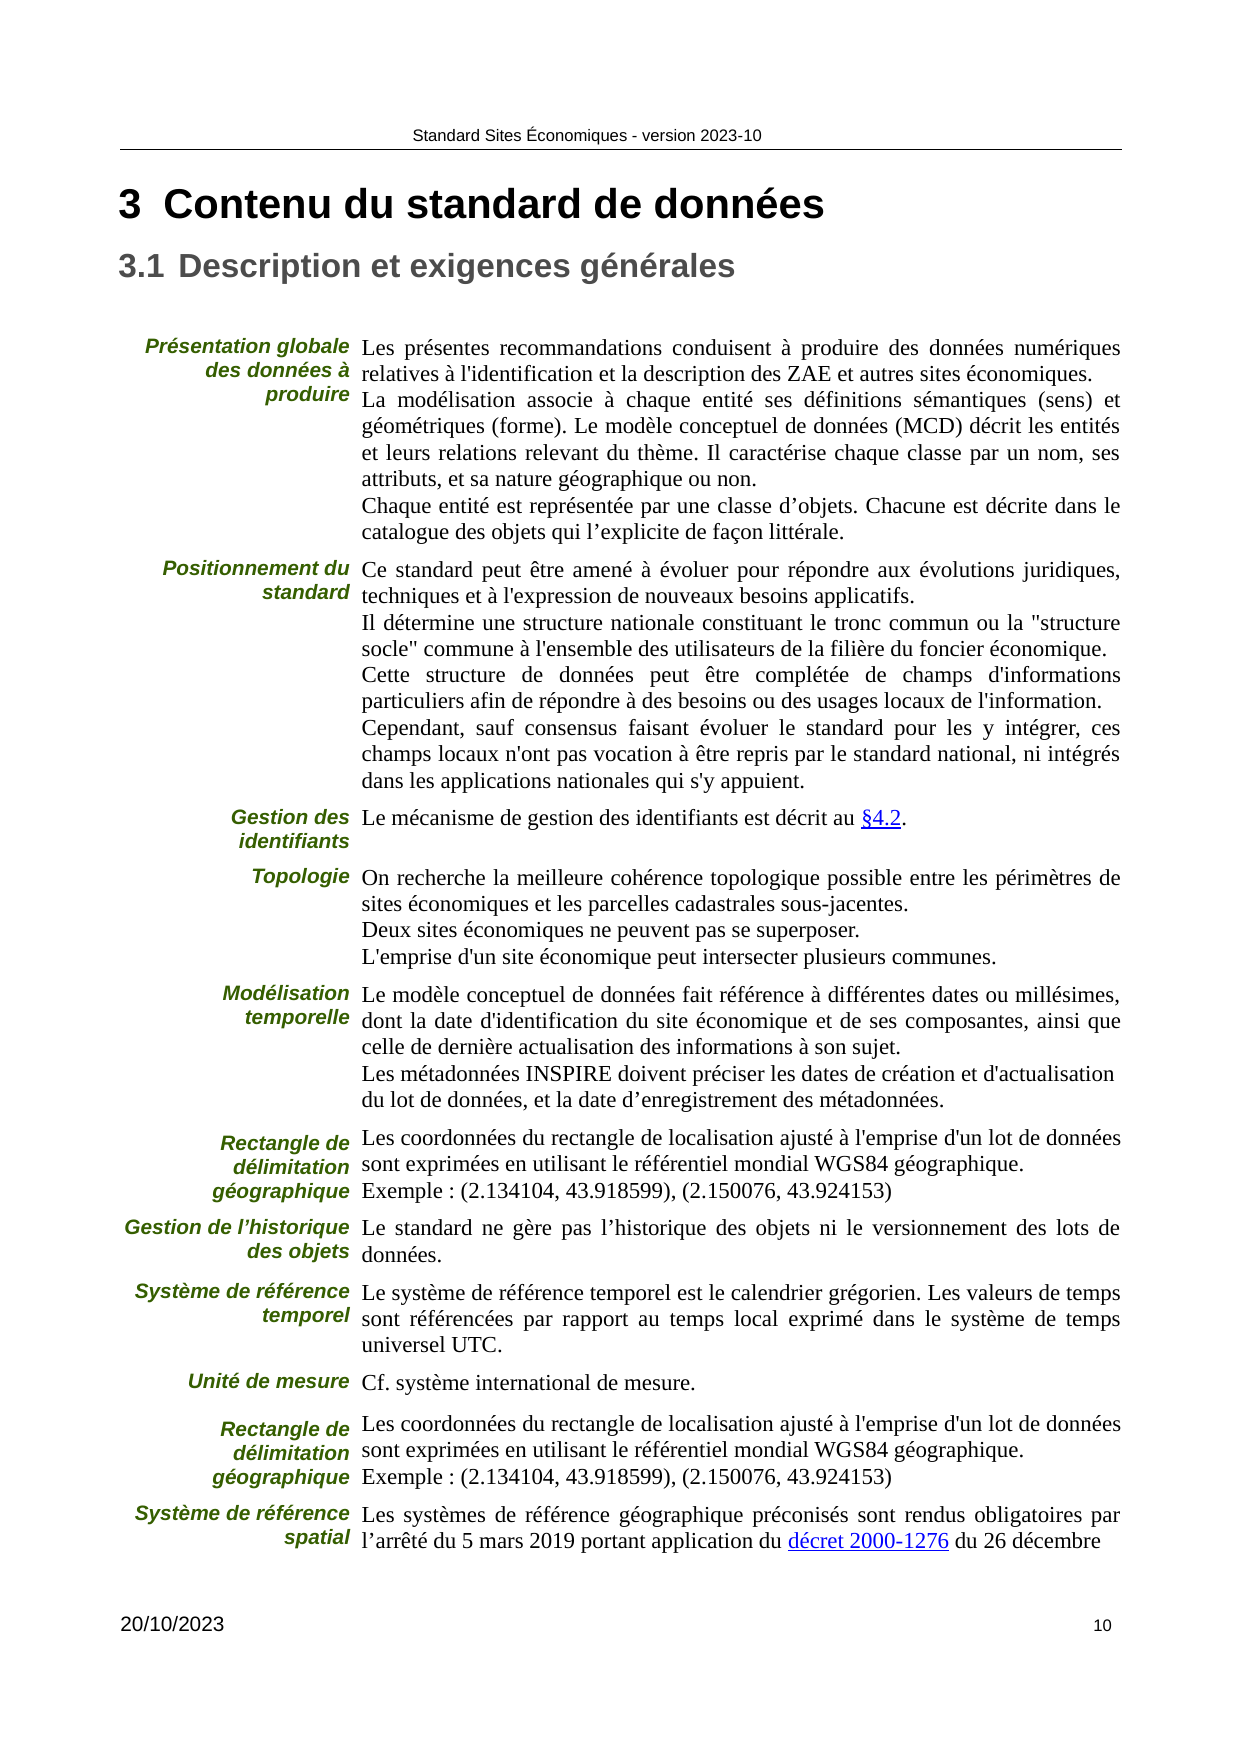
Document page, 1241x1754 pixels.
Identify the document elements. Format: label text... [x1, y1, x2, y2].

table_cell Modélisation temporelle [118, 975, 355, 1118]
table_cell Les coordonnées du rectangle de localisation ajusté à l'emprise d'un lot de données sont exprimées en utilisant le référentiel mondial WGS84 géographique. Exemple : (2.134104, 43.918599), (2.150076, 43.924153) [355, 1404, 1122, 1495]
table_cell Ce standard peut être amené à évoluer pour répondre aux évolutions juridiques, techniques et à l'expression de nouveaux besoins applicatifs. Il détermine une structure nationale constituant le tronc commun ou la "structure socle" commune à l'ensemble des utilisateurs de la filière du foncier économique. Cette structure de données peut être complétée de champs d'informations particuliers afin de répondre à des besoins ou des usages locaux de l'information. Cependant, sauf consensus faisant évoluer le standard pour les y intégrer, ces champs locaux n'ont pas vocation à être repris par le standard national, ni intégrés dans les applications nationales qui s'y appuient. [355, 550, 1122, 799]
table_cell Les systèmes de référence géographique préconisés sont rendus obligatoires par l’arrêté du 5 mars 2019 portant application du décret 2000‑1276 du 26 décembre [355, 1495, 1122, 1559]
subtitle Contenu du standard de données [118, 180, 1122, 228]
table_cell Le modèle conceptuel de données fait référence à différentes dates ou millésimes, dont la date d'identification du site économique et de ses composantes, ainsi que celle de dernière actualisation des informations à son sujet. Les métadonnées INSPIRE doivent préciser les dates de création et d'actualisation du lot de données, et la date d’enregistrement des métadonnées. [355, 975, 1122, 1118]
table_cell Le système de référence temporel est le calendrier grégorien. Les valeurs de temps sont référencées par rapport au temps local exprimé dans le système de temps universel UTC. [355, 1273, 1122, 1363]
table_header Les présentes recommandations conduisent à produire des données numériques relatives à l'identification et la description des ZAE et autres sites économiques. La modélisation associe à chaque entité ses définitions sémantiques (sens) et géométriques (forme). Le modèle conceptuel de données (MCD) décrit les entités et leurs relations relevant du thème. Il caractérise chaque classe par un nom, ses attributs, et sa nature géographique ou non. Chaque entité est représentée par une classe d’objets. Chacune est décrite dans le catalogue des objets qui l’explicite de façon littérale. [355, 328, 1122, 550]
table_cell Système de référence temporel [118, 1273, 355, 1363]
table_cell Rectangle de délimitation géographique [118, 1404, 355, 1495]
subtitle Description et exigences générales [118, 246, 1122, 284]
table_cell Unité de mesure [118, 1364, 355, 1404]
table_cell Rectangle de délimitation géographique [118, 1118, 355, 1209]
table_cell Positionnement du standard [118, 550, 355, 799]
table_header Présentation globale des données à produire [118, 328, 355, 550]
table_cell Le mécanisme de gestion des identifiants est décrit au §4.2. [355, 799, 1122, 858]
table_cell Topologie [118, 858, 355, 975]
table_cell Le standard ne gère pas l’historique des objets ni le versionnement des lots de données. [355, 1209, 1122, 1273]
table_cell Gestion de l’historique des objets [118, 1209, 355, 1273]
table_cell Gestion des identifiants [118, 799, 355, 858]
table_cell Les coordonnées du rectangle de localisation ajusté à l'emprise d'un lot de données sont exprimées en utilisant le référentiel mondial WGS84 géographique. Exemple : (2.134104, 43.918599), (2.150076, 43.924153) [355, 1118, 1122, 1209]
table_cell Cf. système international de mesure. [355, 1364, 1122, 1404]
table_cell Système de référence spatial [118, 1495, 355, 1559]
table_cell On recherche la meilleure cohérence topologique possible entre les périmètres de sites économiques et les parcelles cadastrales sous-jacentes. Deux sites économiques ne peuvent pas se superposer. L'emprise d'un site économique peut intersecter plusieurs communes. [355, 858, 1122, 975]
